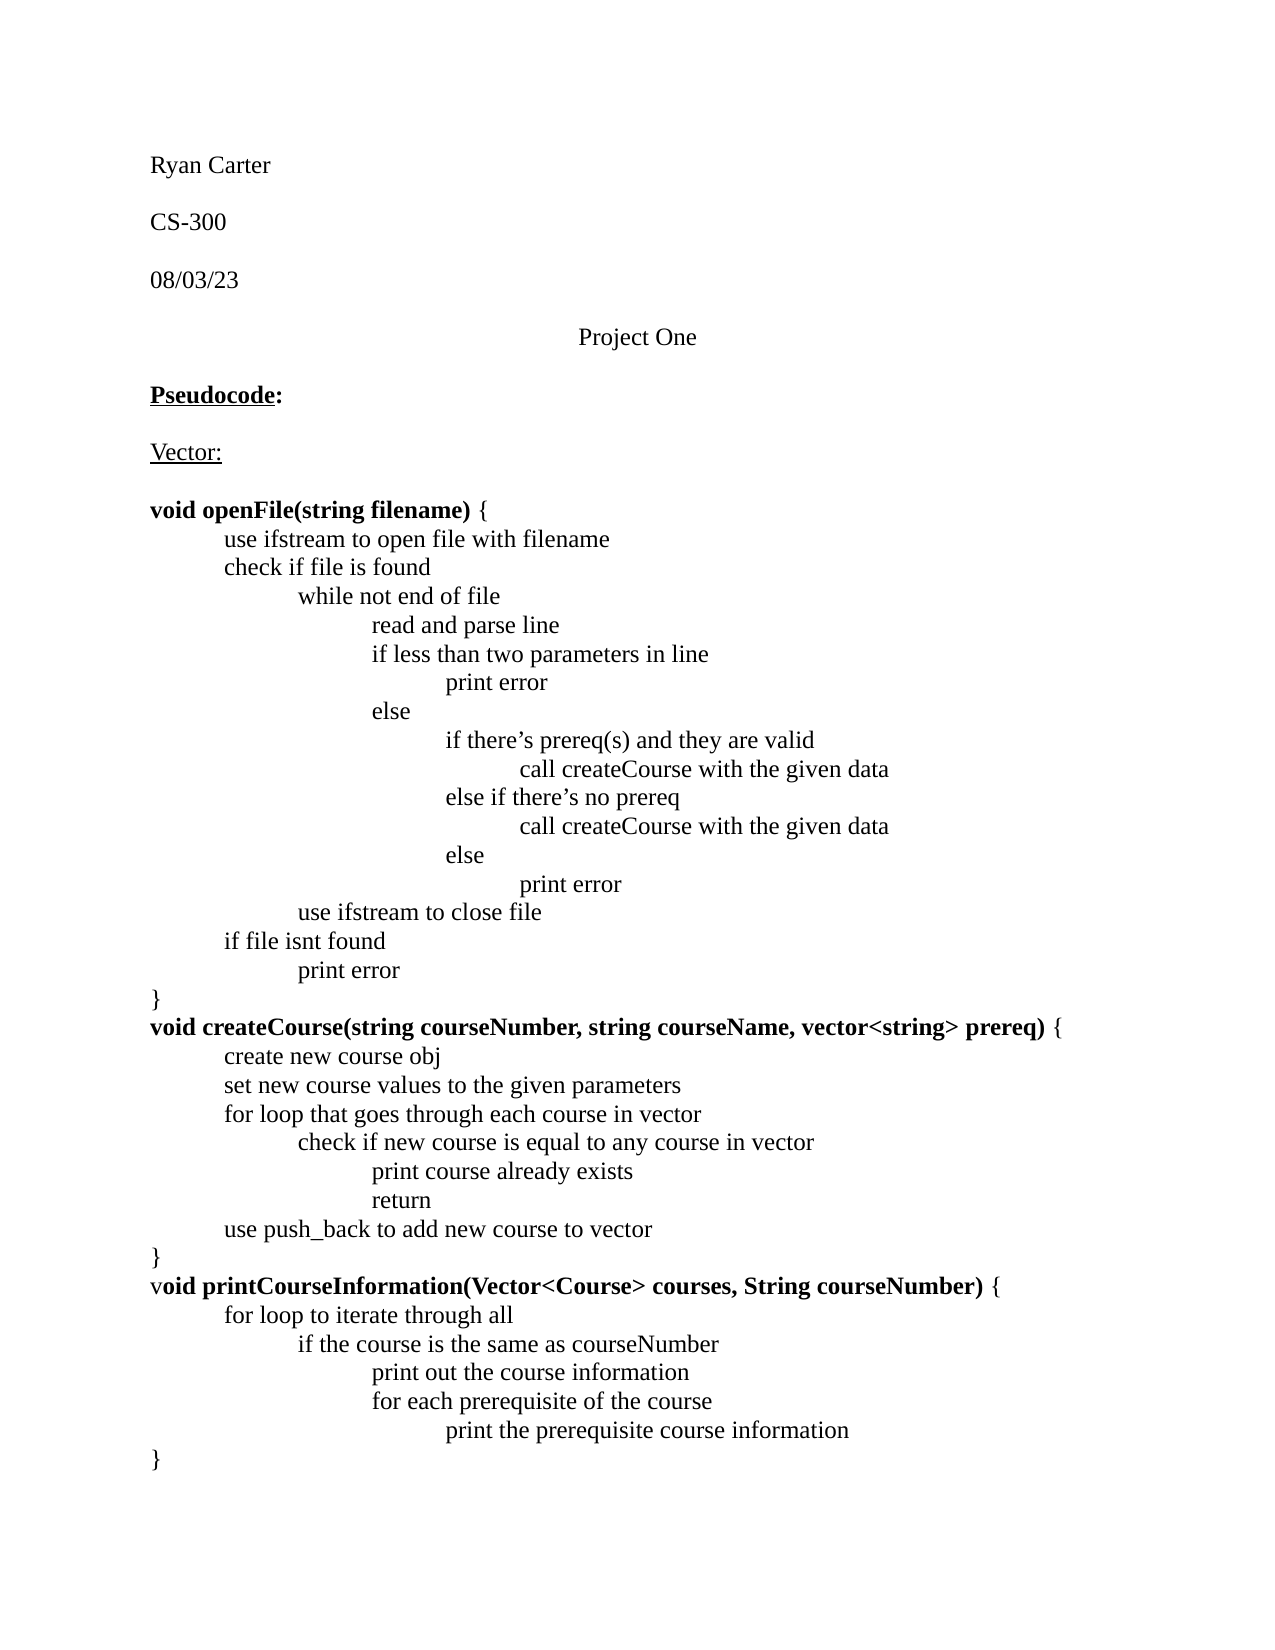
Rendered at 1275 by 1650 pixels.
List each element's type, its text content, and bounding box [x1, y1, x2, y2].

text print course already exists [150, 1156, 1125, 1185]
text check if new course is equal to any course in vector [150, 1127, 1125, 1156]
text void createCourse(string courseNumber, string courseName, vector<string> prereq) { [150, 1012, 1125, 1041]
text Project One [150, 322, 1125, 351]
text use push_back to add new course to vector [150, 1214, 1125, 1242]
text else [150, 696, 1125, 725]
text if less than two parameters in line [150, 639, 1125, 667]
text print error [150, 667, 1125, 696]
text print the prerequisite course information [150, 1415, 1125, 1444]
text for loop that goes through each course in vector [150, 1099, 1125, 1127]
text if file isnt found [150, 926, 1125, 955]
text else [150, 840, 1125, 869]
text print out the course information [150, 1357, 1125, 1386]
text read and parse line [150, 610, 1125, 639]
text use ifstream to open file with filename [150, 524, 1125, 552]
text void openFile(string filename) { [150, 495, 1125, 524]
text while not end of file [150, 581, 1125, 610]
text print error [150, 955, 1125, 984]
text else if there’s no prereq [150, 782, 1125, 811]
text create new course obj [150, 1041, 1125, 1070]
text return [150, 1185, 1125, 1214]
text use ifstream to close file [150, 897, 1125, 926]
text void printCourseInformation(Vector<Course> courses, String courseNumber) { [150, 1271, 1125, 1300]
text call createCourse with the given data [150, 811, 1125, 840]
text } [150, 1242, 1125, 1271]
text for loop to iterate through all [150, 1300, 1125, 1329]
text if there’s prereq(s) and they are valid [150, 725, 1125, 754]
text print error [150, 869, 1125, 897]
text 08/03/23 [150, 265, 1125, 294]
text Pseudocode: [150, 380, 1125, 409]
text Ryan Carter [150, 150, 1125, 179]
text for each prerequisite of the course [150, 1386, 1125, 1415]
text } [150, 984, 1125, 1012]
text CS-300 [150, 207, 1125, 236]
text Vector: [150, 437, 1125, 466]
text } [150, 1444, 1125, 1472]
text if the course is the same as courseNumber [150, 1329, 1125, 1357]
text set new course values to the given parameters [150, 1070, 1125, 1099]
text call createCourse with the given data [150, 754, 1125, 782]
text check if file is found [150, 552, 1125, 581]
